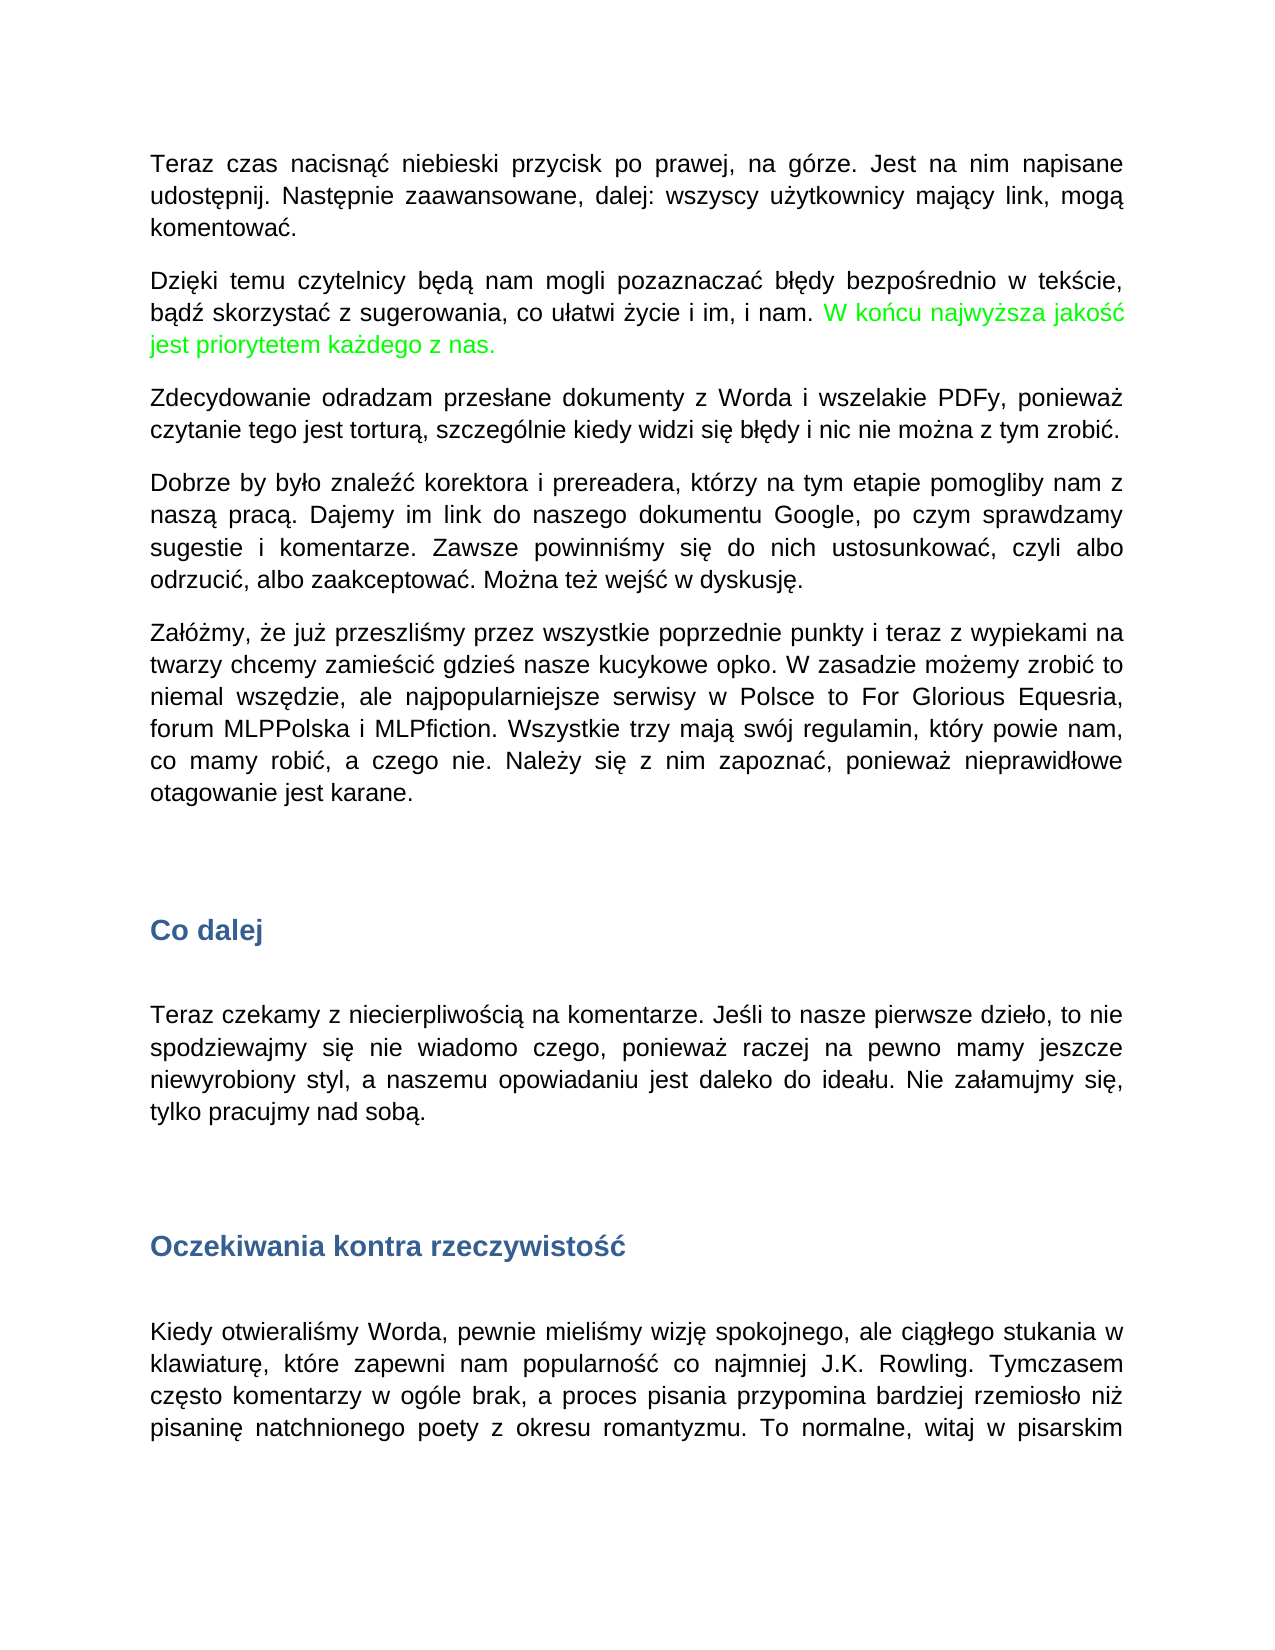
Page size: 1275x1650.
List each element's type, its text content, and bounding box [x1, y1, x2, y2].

text Kiedy otwieraliśmy Worda, pewnie mieliśmy wizję spokojnego, ale ciągłego stukania w klawiaturę, które zapewni nam popularność co najmniej J.K. Rowling. Tymczasem często komentarzy w ogóle brak, a proces pisania przypomina bardziej rzemiosło niż pisaninę natchnionego poety z okresu romantyzmu. To normalne, witaj w pisarskim [150, 1317, 1125, 1442]
text Teraz czekamy z niecierpliwością na komentarze. Jeśli to nasze pierwsze dzieło, to nie spodziewajmy się nie wiadomo czego, ponieważ raczej na pewno mamy jeszcze niewyrobiony styl, a naszemu opowiadaniu jest daleko do ideału. Nie załamujmy się, tylko pracujmy nad sobą. [150, 1001, 1125, 1126]
subtitle Oczekiwania kontra rzeczywistość [150, 1230, 1125, 1262]
text Teraz czas nacisnąć niebieski przycisk po prawej, na górze. Jest na nim napisane udostępnij. Następnie zaawansowane, dalej: wszyscy użytkownicy mający link, mogą komentować. [150, 150, 1125, 242]
text Dobrze by było znaleźć korektora i prereadera, którzy na tym etapie pomogliby nam z naszą pracą. Dajemy im link do naszego dokumentu Google, po czym sprawdzamy sugestie i komentarze. Zawsze powinniśmy się do nich ustosunkować, czyli albo odrzucić, albo zaakceptować. Można też wejść w dyskusję. [150, 469, 1125, 593]
text Dzięki temu czytelnicy będą nam mogli pozaznaczać błędy bezpośrednio w tekście, bądź skorzystać z sugerowania, co ułatwi życie i im, i nam. W końcu najwyższa jakość jest priorytetem każdego z nas. [150, 267, 1125, 359]
subtitle Co dalej [150, 914, 1125, 946]
text Załóżmy, że już przeszliśmy przez wszystkie poprzednie punkty i teraz z wypiekami na twarzy chcemy zamieścić gdzieś nasze kucykowe opko. W zasadzie możemy zrobić to niemal wszędzie, ale najpopularniejsze serwisy w Polsce to For Glorious Equesria, forum MLPPolska i MLPfiction. Wszystkie trzy mają swój regulamin, który powie nam, co mamy robić, a czego nie. Należy się z nim zapoznać, ponieważ nieprawidłowe otagowanie jest karane. [150, 618, 1125, 807]
text Zdecydowanie odradzam przesłane dokumenty z Worda i wszelakie PDFy, ponieważ czytanie tego jest torturą, szczególnie kiedy widzi się błędy i nic nie można z tym zrobić. [150, 384, 1125, 444]
